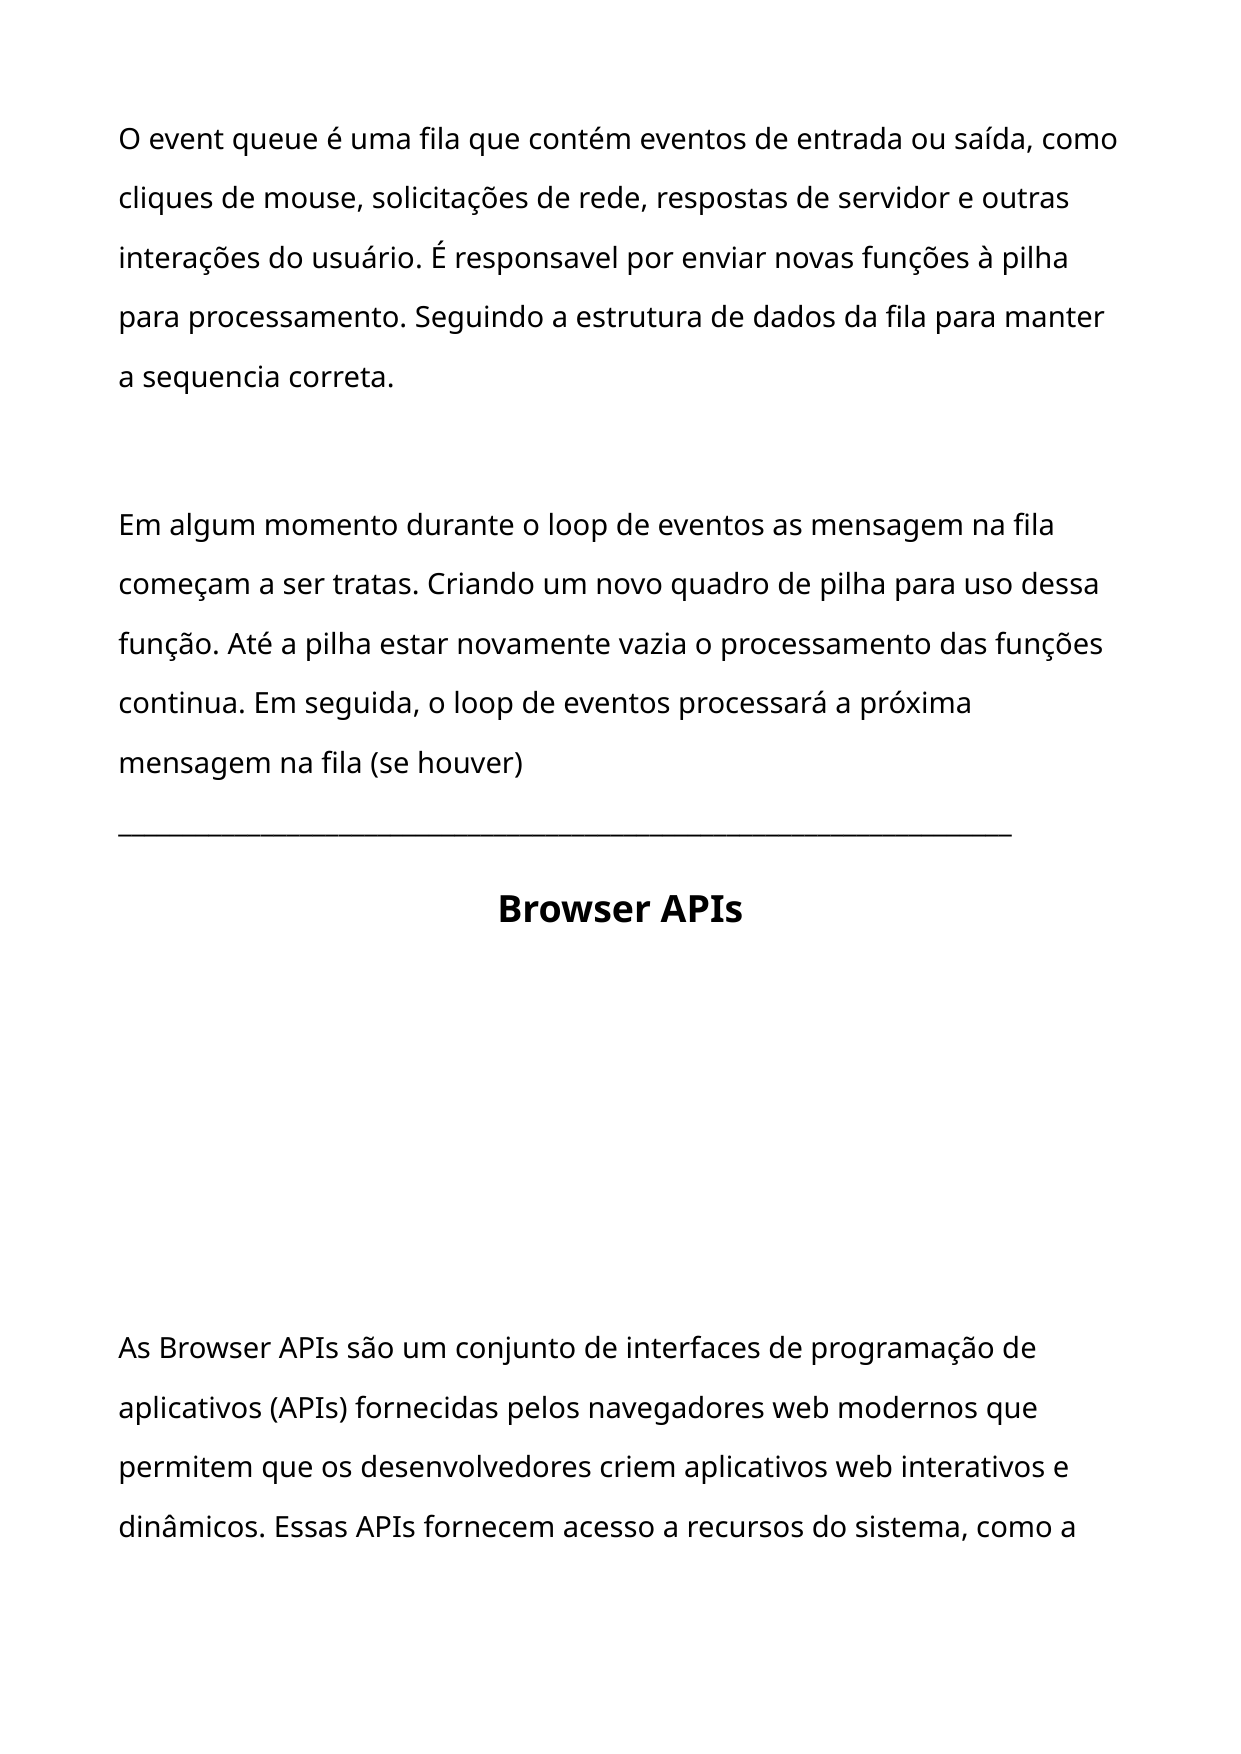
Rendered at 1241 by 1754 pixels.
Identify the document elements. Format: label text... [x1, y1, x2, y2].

text Em algum momento durante o loop de eventos as mensagem na fila começam a ser tratas. Criando um novo quadro de pilha para uso dessa função. Até a pilha estar novamente vazia o processamento das funções continua. Em seguida, o loop de eventos processará a próxima mensagem na fila (se houver) [118, 504, 1122, 782]
subtitle Browser APIs [118, 882, 1122, 933]
text _____________________________________________________________________ [118, 802, 1122, 841]
text As Browser APIs são um conjunto de interfaces de programação de aplicativos (APIs) fornecidas pelos navegadores web modernos que permitem que os desenvolvedores criem aplicativos web interativos e dinâmicos. Essas APIs fornecem acesso a recursos do sistema, como a [118, 1328, 1122, 1546]
text O event queue é uma fila que contém eventos de entrada ou saída, como cliques de mouse, solicitações de rede, respostas de servidor e outras interações do usuário. É responsavel por enviar novas funções à pilha para processamento. Seguindo a estrutura de dados da fila para manter a sequencia correta. [118, 118, 1122, 396]
